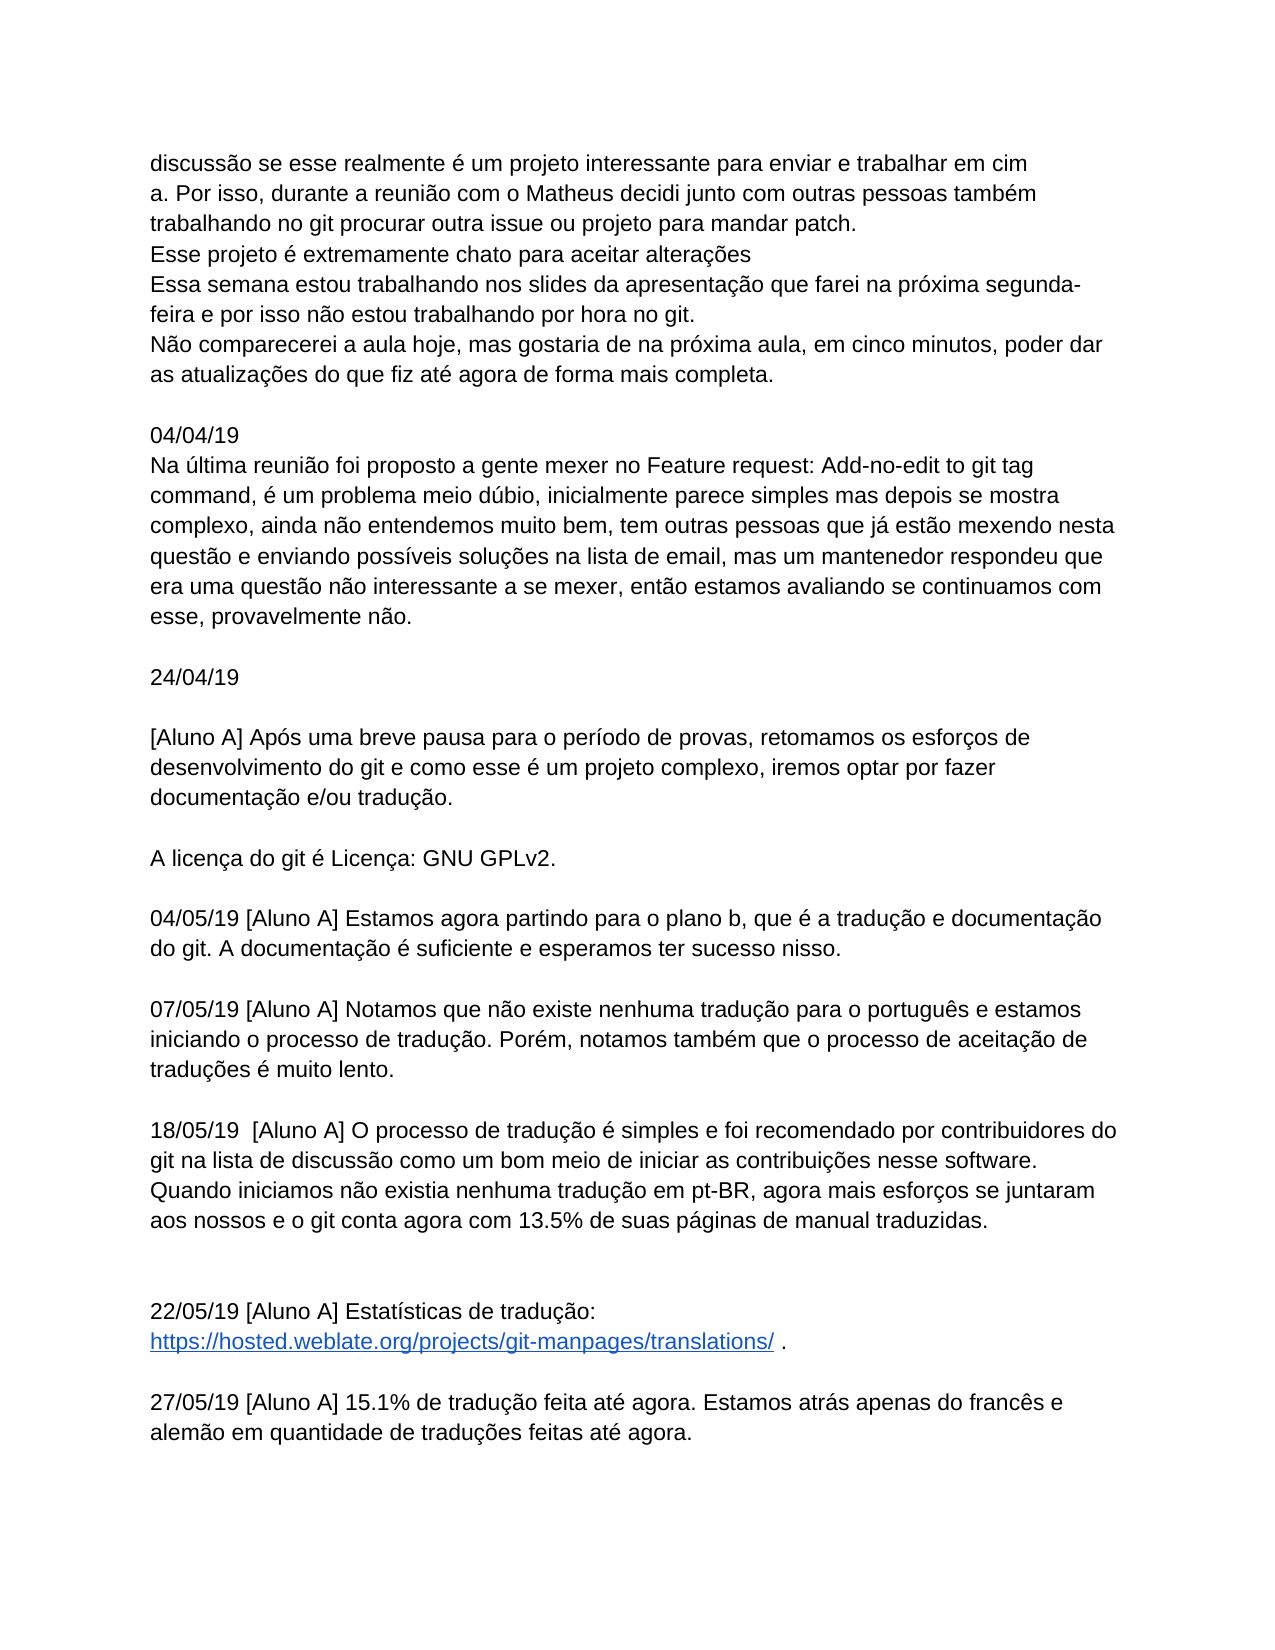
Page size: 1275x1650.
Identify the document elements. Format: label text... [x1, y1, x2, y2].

text 04/04/19 [150, 422, 1125, 448]
text [Aluno A] Após uma breve pausa para o período de provas, retomamos os esforços de desenvolvimento do git e como esse é um projeto complexo, iremos optar por fazer documentação e/ou tradução. [150, 724, 1125, 811]
text 18/05/19 [Aluno A] O processo de tradução é simples e foi recomendado por contribuidores do git na lista de discussão como um bom meio de iniciar as contribuições nesse software. Quando iniciamos não existia nenhuma tradução em pt-BR, agora mais esforços se juntaram aos nossos e o git conta agora com 13.5% de suas páginas de manual traduzidas. [150, 1117, 1125, 1234]
text 27/05/19 [Aluno A] 15.1% de tradução feita até agora. Estamos atrás apenas do francês e alemão em quantidade de traduções feitas até agora. [150, 1388, 1125, 1445]
text discussão se esse realmente é um projeto interessante para enviar e trabalhar em cim [150, 150, 1125, 176]
text Esse projeto é extremamente chato para aceitar alterações [150, 241, 1125, 267]
text Na última reunião foi proposto a gente mexer no Feature request: Add-no-edit to git tag command, é um problema meio dúbio, inicialmente parece simples mas depois se mostra complexo, ainda não entendemos muito bem, tem outras pessoas que já estão mexendo nesta questão e enviando possíveis soluções na lista de email, mas um mantenedor respondeu que era uma questão não interessante a se mexer, então estamos avaliando se continuamos com esse, provavelmente não. [150, 452, 1125, 629]
text a. Por isso, durante a reunião com o Matheus decidi junto com outras pessoas também trabalhando no git procurar outra issue ou projeto para mandar patch. [150, 180, 1125, 237]
text Não comparecerei a aula hoje, mas gostaria de na próxima aula, em cinco minutos, poder dar as atualizações do que fiz até agora de forma mais completa. [150, 331, 1125, 388]
text 24/04/19 [150, 663, 1125, 690]
text Essa semana estou trabalhando nos slides da apresentação que farei na próxima segunda-feira e por isso não estou trabalhando por hora no git. [150, 271, 1125, 327]
text 04/05/19 [Aluno A] Estamos agora partindo para o plano b, que é a tradução e documentação do git. A documentação é suficiente e esperamos ter sucesso nisso. [150, 905, 1125, 962]
text A licença do git é Licença‎: ‎GNU GPLv2. [150, 845, 1125, 871]
text 22/05/19 [Aluno A] Estatísticas de tradução: https://hosted.weblate.org/projects/git-manpages/translations/ . [150, 1298, 1125, 1354]
text 07/05/19 [Aluno A] Notamos que não existe nenhuma tradução para o português e estamos iniciando o processo de tradução. Porém, notamos também que o processo de aceitação de traduções é muito lento. [150, 996, 1125, 1083]
